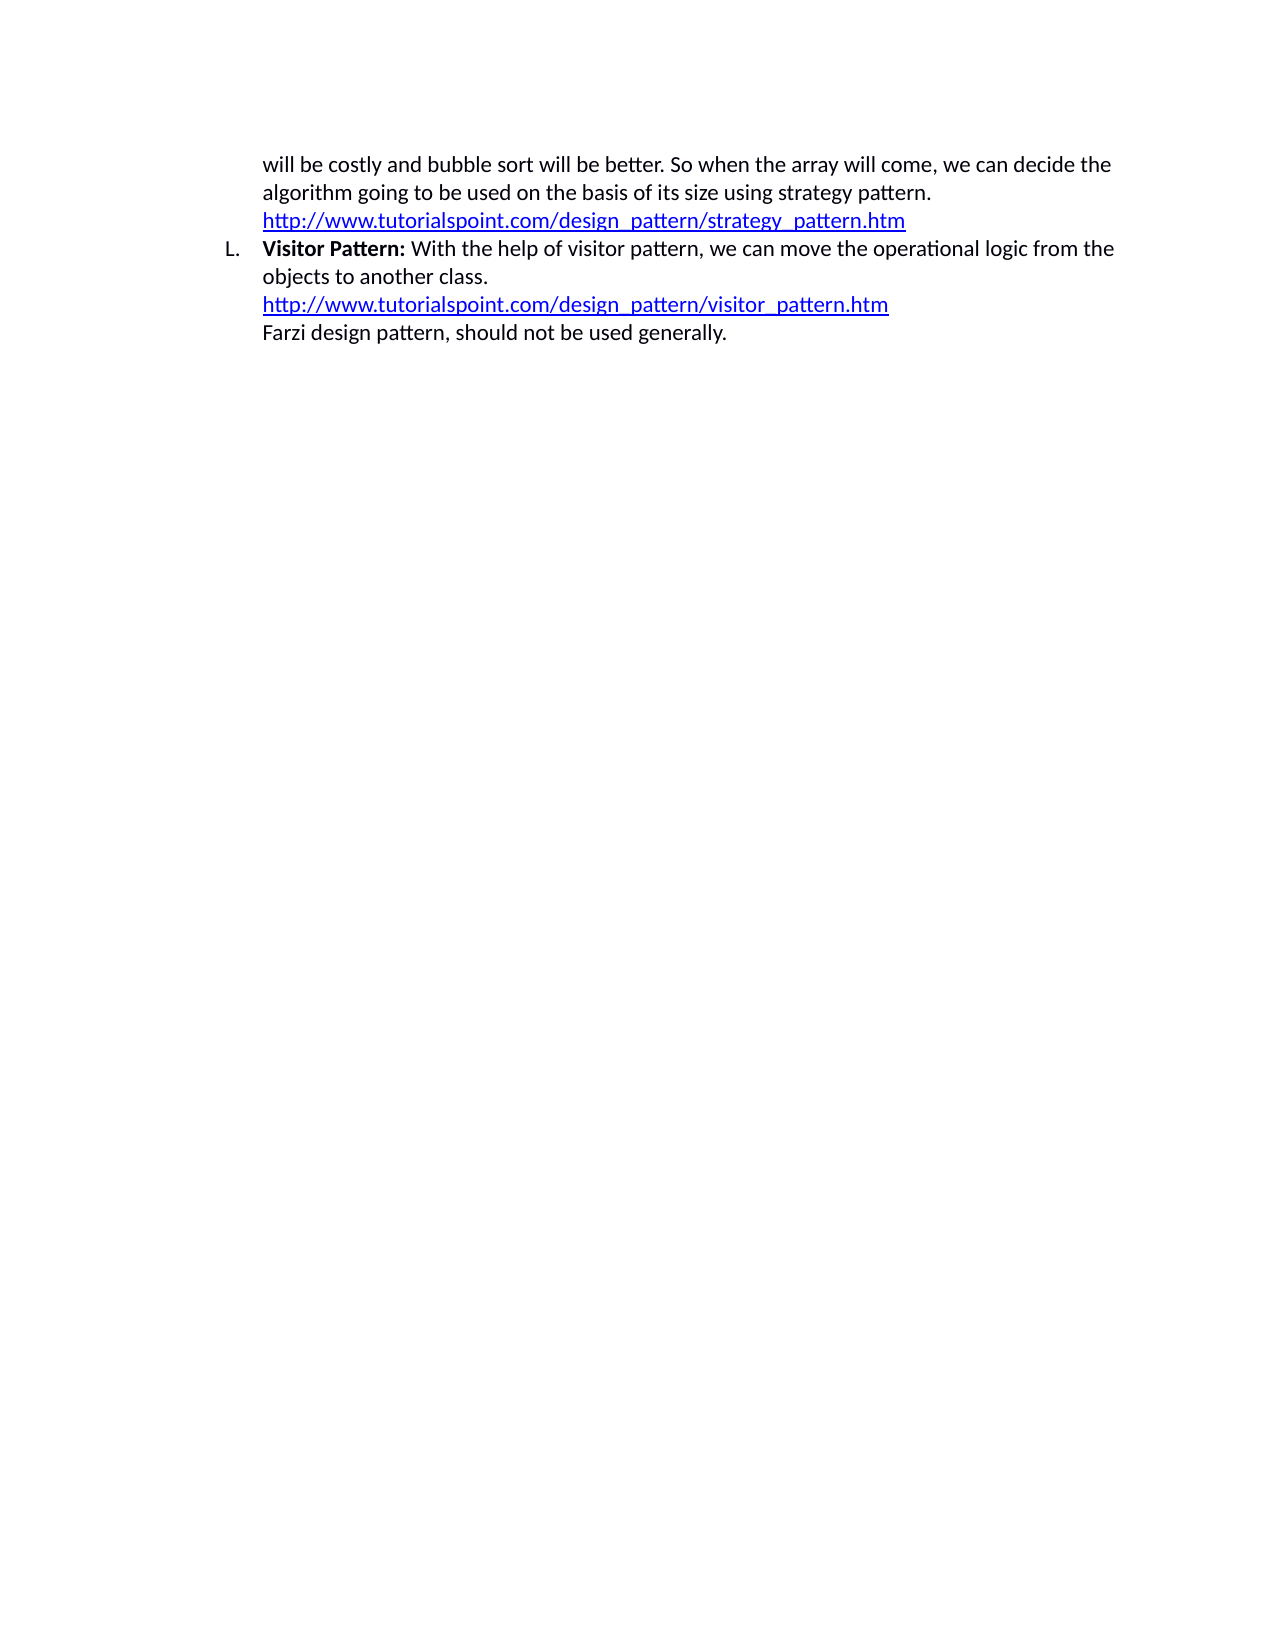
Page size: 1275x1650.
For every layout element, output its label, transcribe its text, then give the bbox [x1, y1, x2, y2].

text http://www.tutorialspoint.com/design_pattern/visitor_pattern.htm [262, 290, 1125, 318]
list Visitor Pattern: With the help of visitor pattern, we can move the operational logic from the objects to another class. [225, 234, 1125, 290]
list Farzi design pattern, should not be used generally. [225, 318, 1125, 346]
text http://www.tutorialspoint.com/design_pattern/strategy_pattern.htm [262, 206, 1125, 234]
list will be costly and bubble sort will be better. So when the array will come, we can decide the algorithm going to be used on the basis of its size using strategy pattern. [225, 150, 1125, 206]
